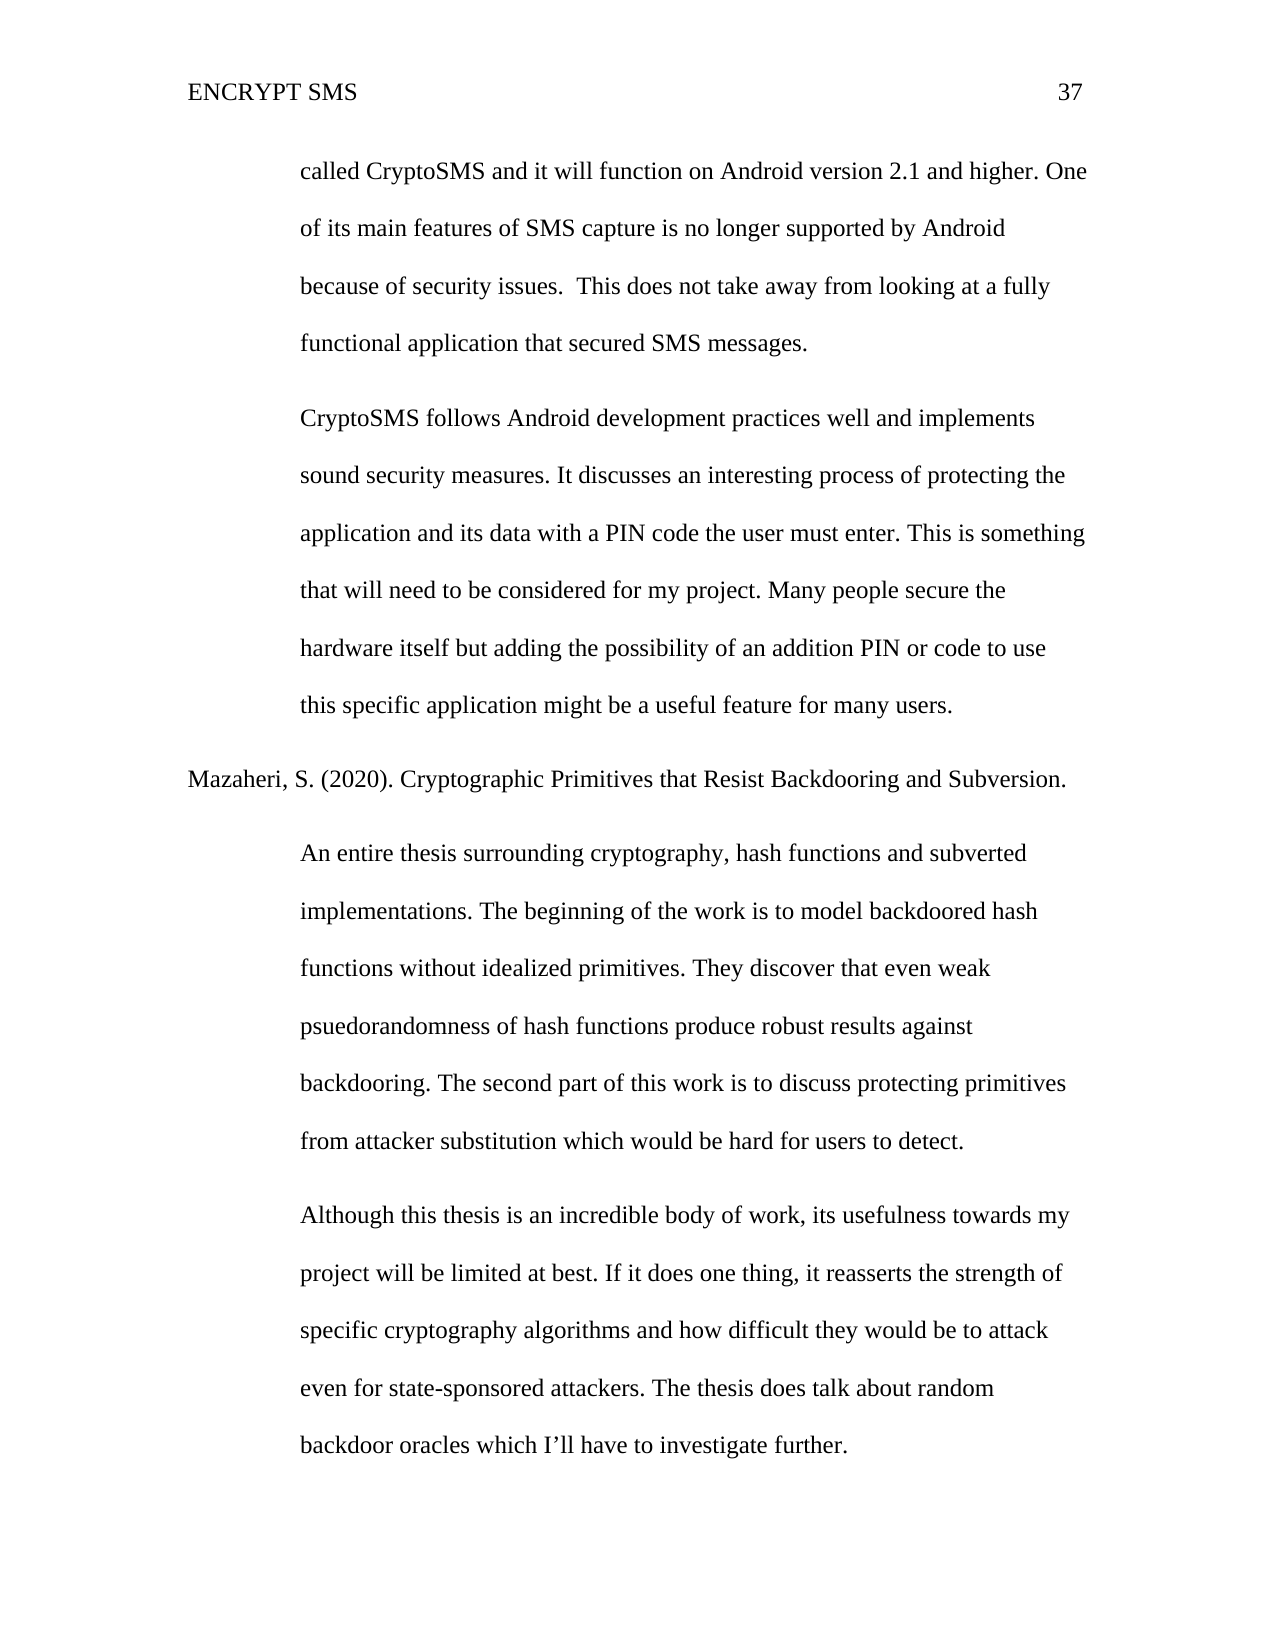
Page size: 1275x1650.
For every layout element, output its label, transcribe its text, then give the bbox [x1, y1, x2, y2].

text CryptoSMS follows Android development practices well and implements sound security measures. It discusses an interesting process of protecting the application and its data with a PIN code the user must enter. This is something that will need to be considered for my project. Many people secure the hardware itself but adding the possibility of an addition PIN or code to use this specific application might be a useful feature for many users. [300, 403, 1087, 719]
text Mazaheri, S. (2020). Cryptographic Primitives that Resist Backdooring and Subversion. [187, 764, 1087, 793]
text called CryptoSMS and it will function on Android version 2.1 and higher. One of its main features of SMS capture is no longer supported by Android because of security issues. This does not take away from looking at a fully functional application that secured SMS messages. [300, 156, 1087, 357]
text Although this thesis is an incredible body of work, its usefulness towards my project will be limited at best. If it does one thing, it reasserts the strength of specific cryptography algorithms and how difficult they would be to attack even for state-sponsored attackers. The thesis does talk about random backdoor oracles which I’ll have to investigate further. [300, 1200, 1087, 1459]
text An entire thesis surrounding cryptography, hash functions and subverted implementations. The beginning of the work is to model backdoored hash functions without idealized primitives. They discover that even weak psuedorandomness of hash functions produce robust results against backdooring. The second part of this work is to discuss protecting primitives from attacker substitution which would be hard for users to detect. [300, 838, 1087, 1155]
